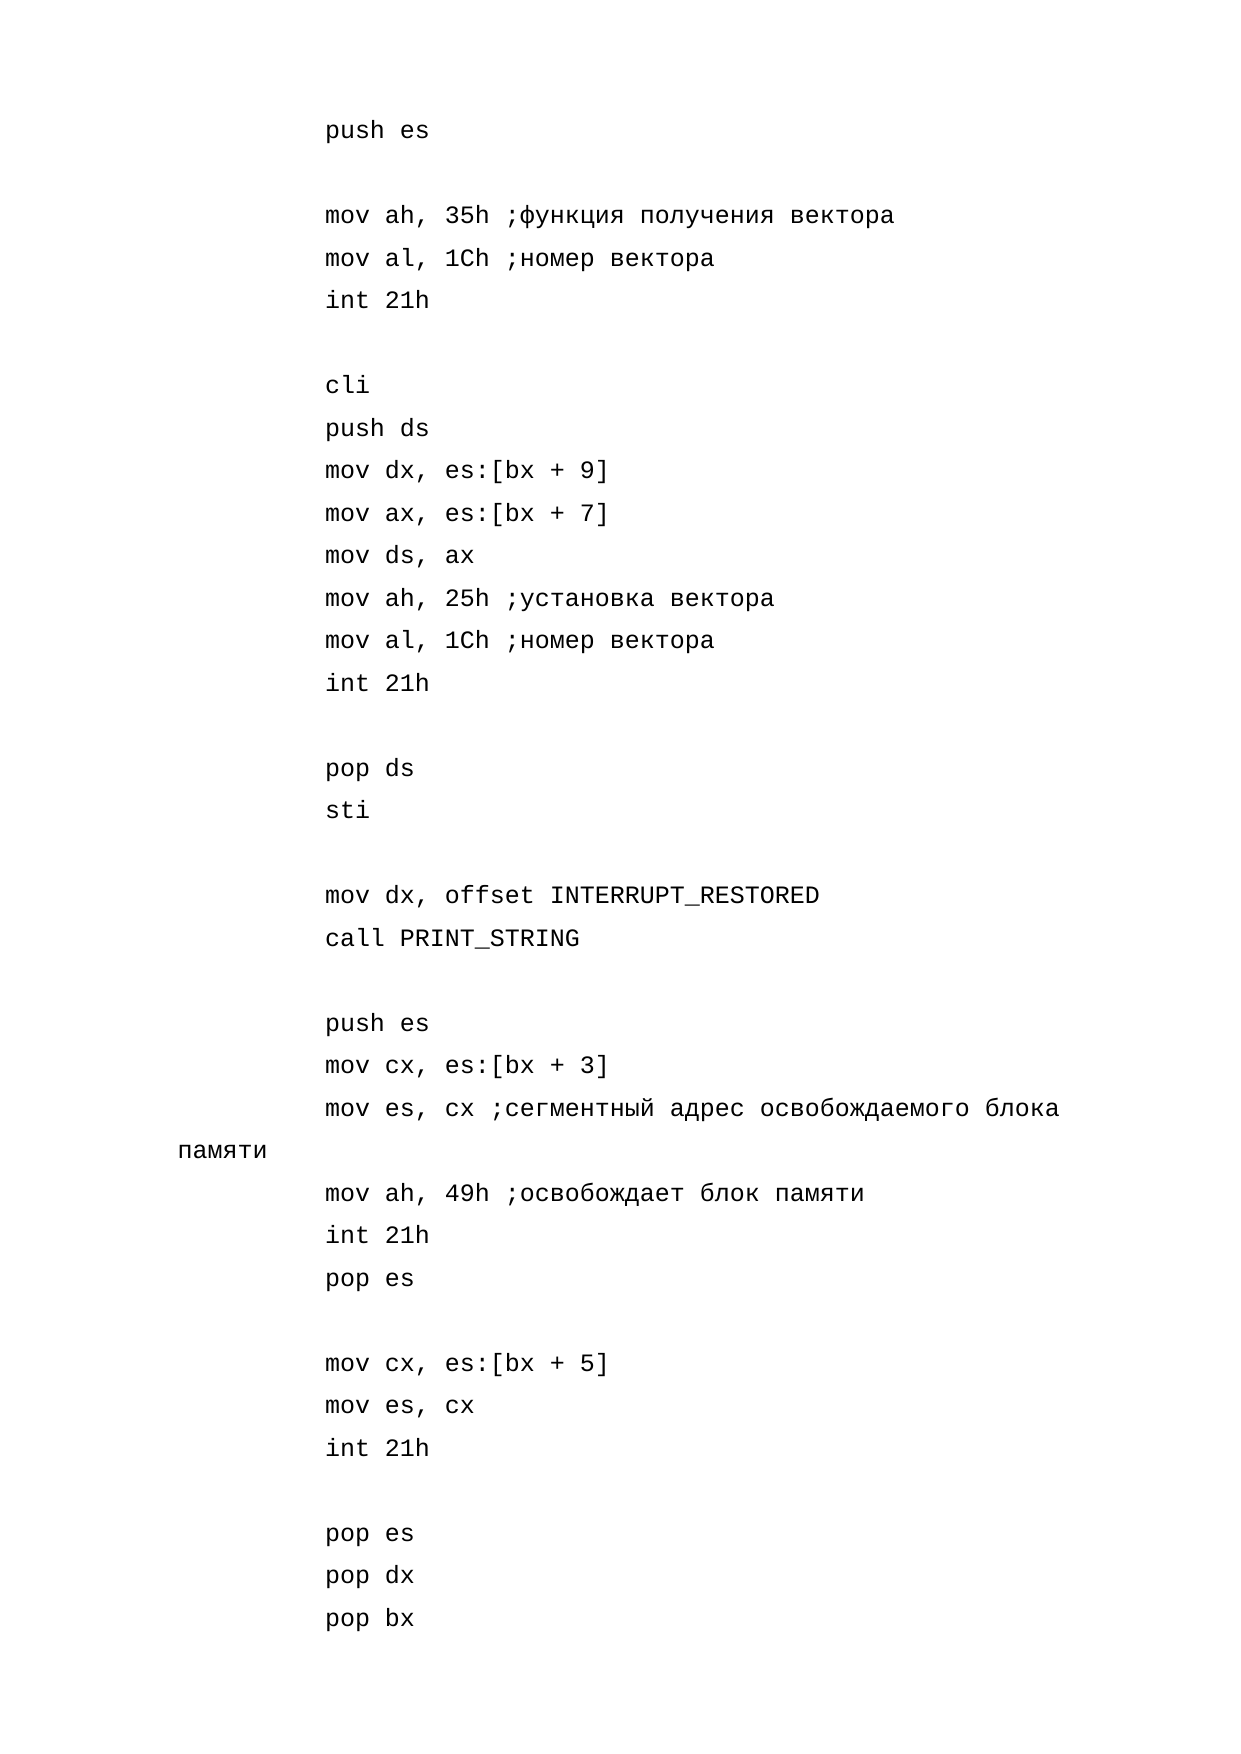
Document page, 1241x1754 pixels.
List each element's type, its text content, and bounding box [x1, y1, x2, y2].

text mov ah, 35h ;функция получения вектора [177, 203, 1152, 231]
text pop es [177, 1266, 1152, 1294]
text mov ax, es:[bx + 7] [177, 501, 1152, 529]
text mov dx, es:[bx + 9] [177, 458, 1152, 486]
text mov ds, ax [177, 543, 1152, 571]
text pop bx [177, 1606, 1152, 1634]
text int 21h [177, 671, 1152, 699]
text mov es, cx [177, 1393, 1152, 1421]
text mov dx, offset INTERRUPT_RESTORED [177, 883, 1152, 911]
text int 21h [177, 288, 1152, 316]
text int 21h [177, 1436, 1152, 1464]
text pop dx [177, 1563, 1152, 1591]
text push ds [177, 416, 1152, 444]
text mov es, cx ;сегментный адрес освобождаемого блока памяти [177, 1096, 1152, 1166]
text mov cx, es:[bx + 5] [177, 1351, 1152, 1379]
text call PRINT_STRING [177, 926, 1152, 954]
text mov ah, 49h ;освобождает блок памяти [177, 1181, 1152, 1209]
text mov cx, es:[bx + 3] [177, 1053, 1152, 1081]
text mov ah, 25h ;установка вектора [177, 586, 1152, 614]
text pop ds [177, 756, 1152, 784]
text int 21h [177, 1223, 1152, 1251]
text push es [177, 118, 1152, 146]
text mov al, 1Ch ;номер вектора [177, 628, 1152, 656]
text sti [177, 798, 1152, 826]
text mov al, 1Ch ;номер вектора [177, 246, 1152, 274]
text pop es [177, 1521, 1152, 1549]
text cli [177, 373, 1152, 401]
text push es [177, 1011, 1152, 1039]
